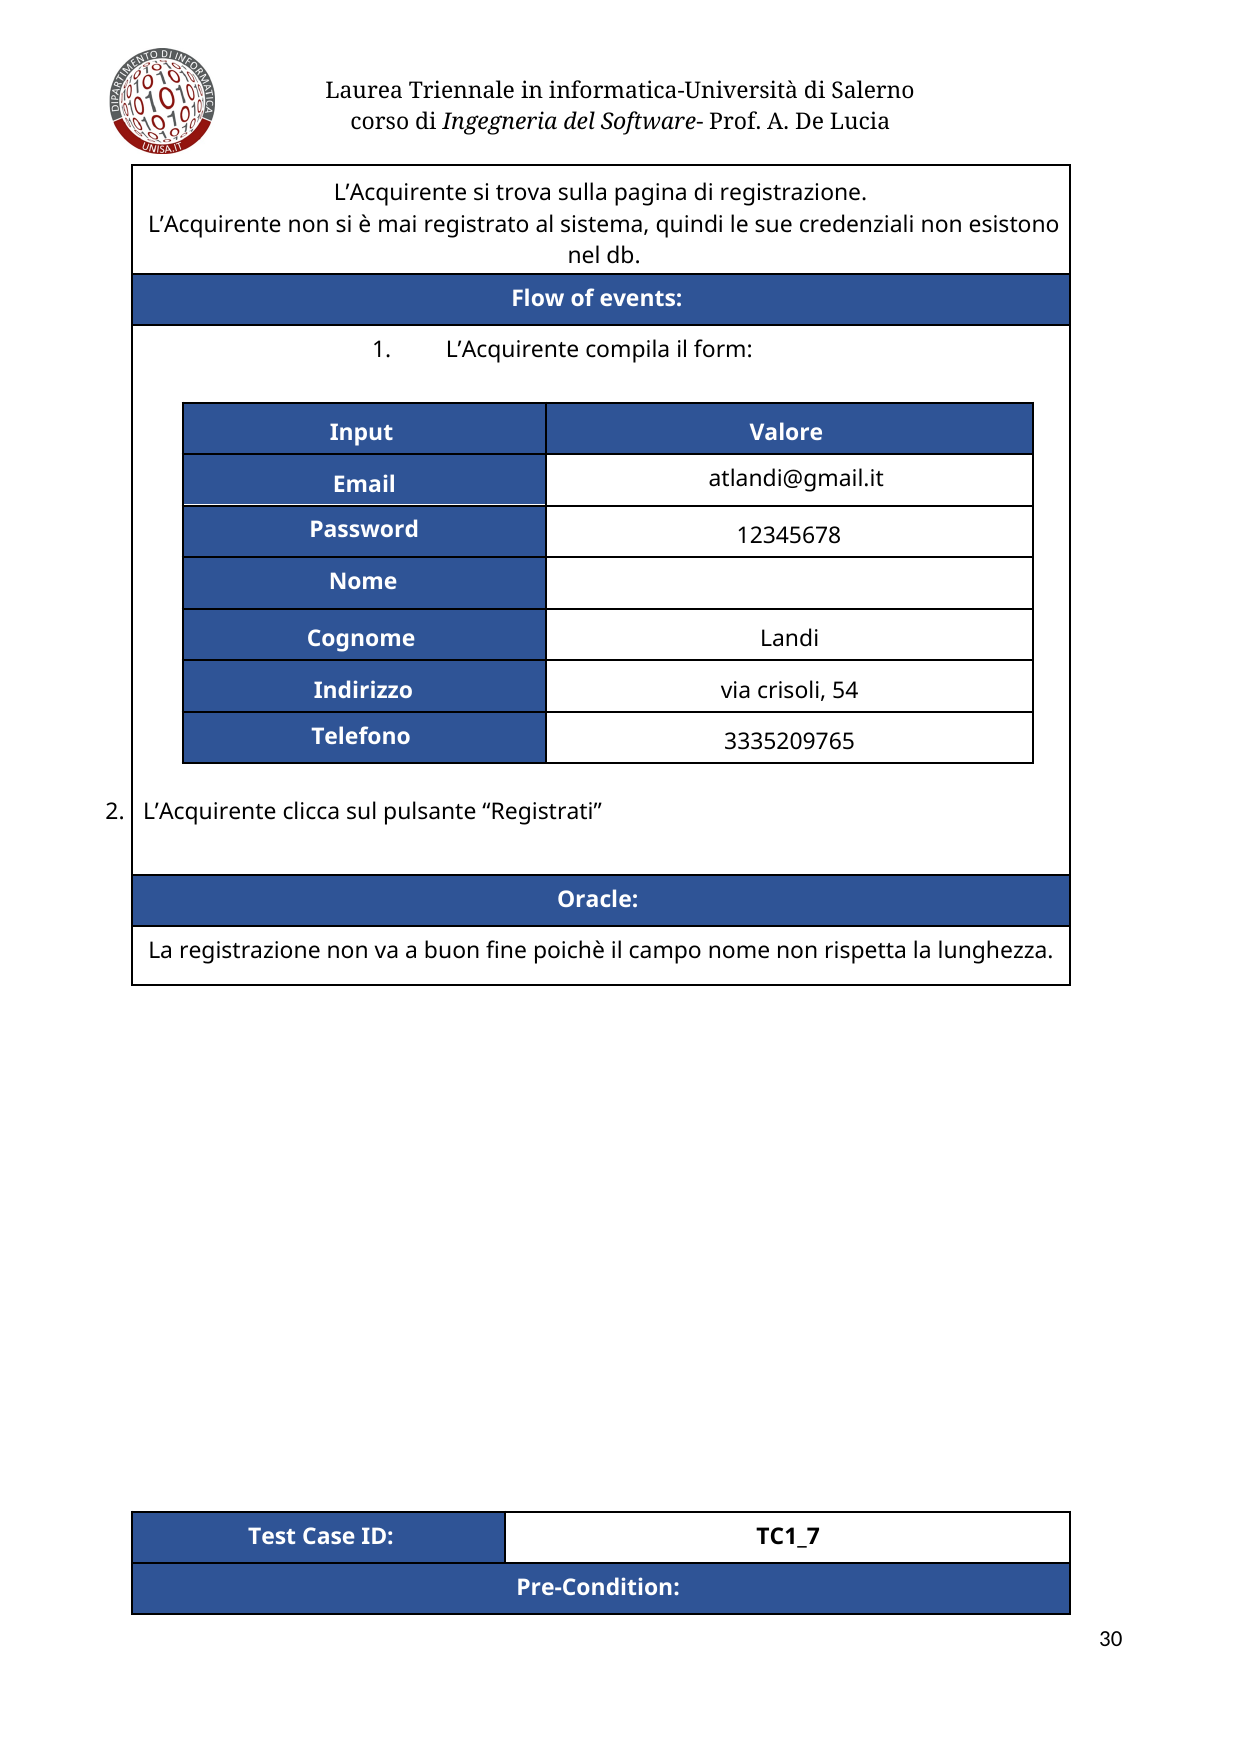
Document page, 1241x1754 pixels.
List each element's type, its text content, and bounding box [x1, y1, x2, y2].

table_cell 3335209765 [547, 713, 1032, 762]
table_header Test Case ID: [133, 1513, 504, 1562]
table_cell Landi [547, 610, 1032, 659]
table_cell Password [184, 507, 545, 556]
table_cell Cognome [184, 610, 545, 659]
table_cell via crisoli, 54 [547, 661, 1032, 711]
table_cell Oracle: [133, 876, 1069, 925]
table_cell atlandi@gmail.it [547, 455, 1032, 504]
table_cell Pre-Condition: [133, 1564, 1069, 1613]
table_header Valore [547, 404, 1032, 453]
table_cell L’Acquirente si trova sulla pagina di registrazione. L’Acquirente non si è mai registrato al sistema, quindi le sue credenziali non esistono nel db. [133, 166, 1069, 273]
table_cell La registrazione non va a buon fine poichè il campo nome non rispetta la lunghezza. [133, 927, 1069, 984]
table_cell [547, 558, 1032, 608]
table_header TC1_7 [506, 1513, 1069, 1562]
table_cell Indirizzo [184, 661, 545, 711]
table_cell Flow of events: [133, 275, 1069, 324]
table_cell 12345678 [547, 507, 1032, 556]
table_cell Email [184, 455, 545, 504]
table_cell L’Acquirente compila il form: L’Acquirente clicca sul pulsante “Registrati” [133, 326, 1069, 874]
table_cell Nome [184, 558, 545, 608]
table_header Input [184, 404, 545, 453]
table_cell Telefono [184, 713, 545, 762]
